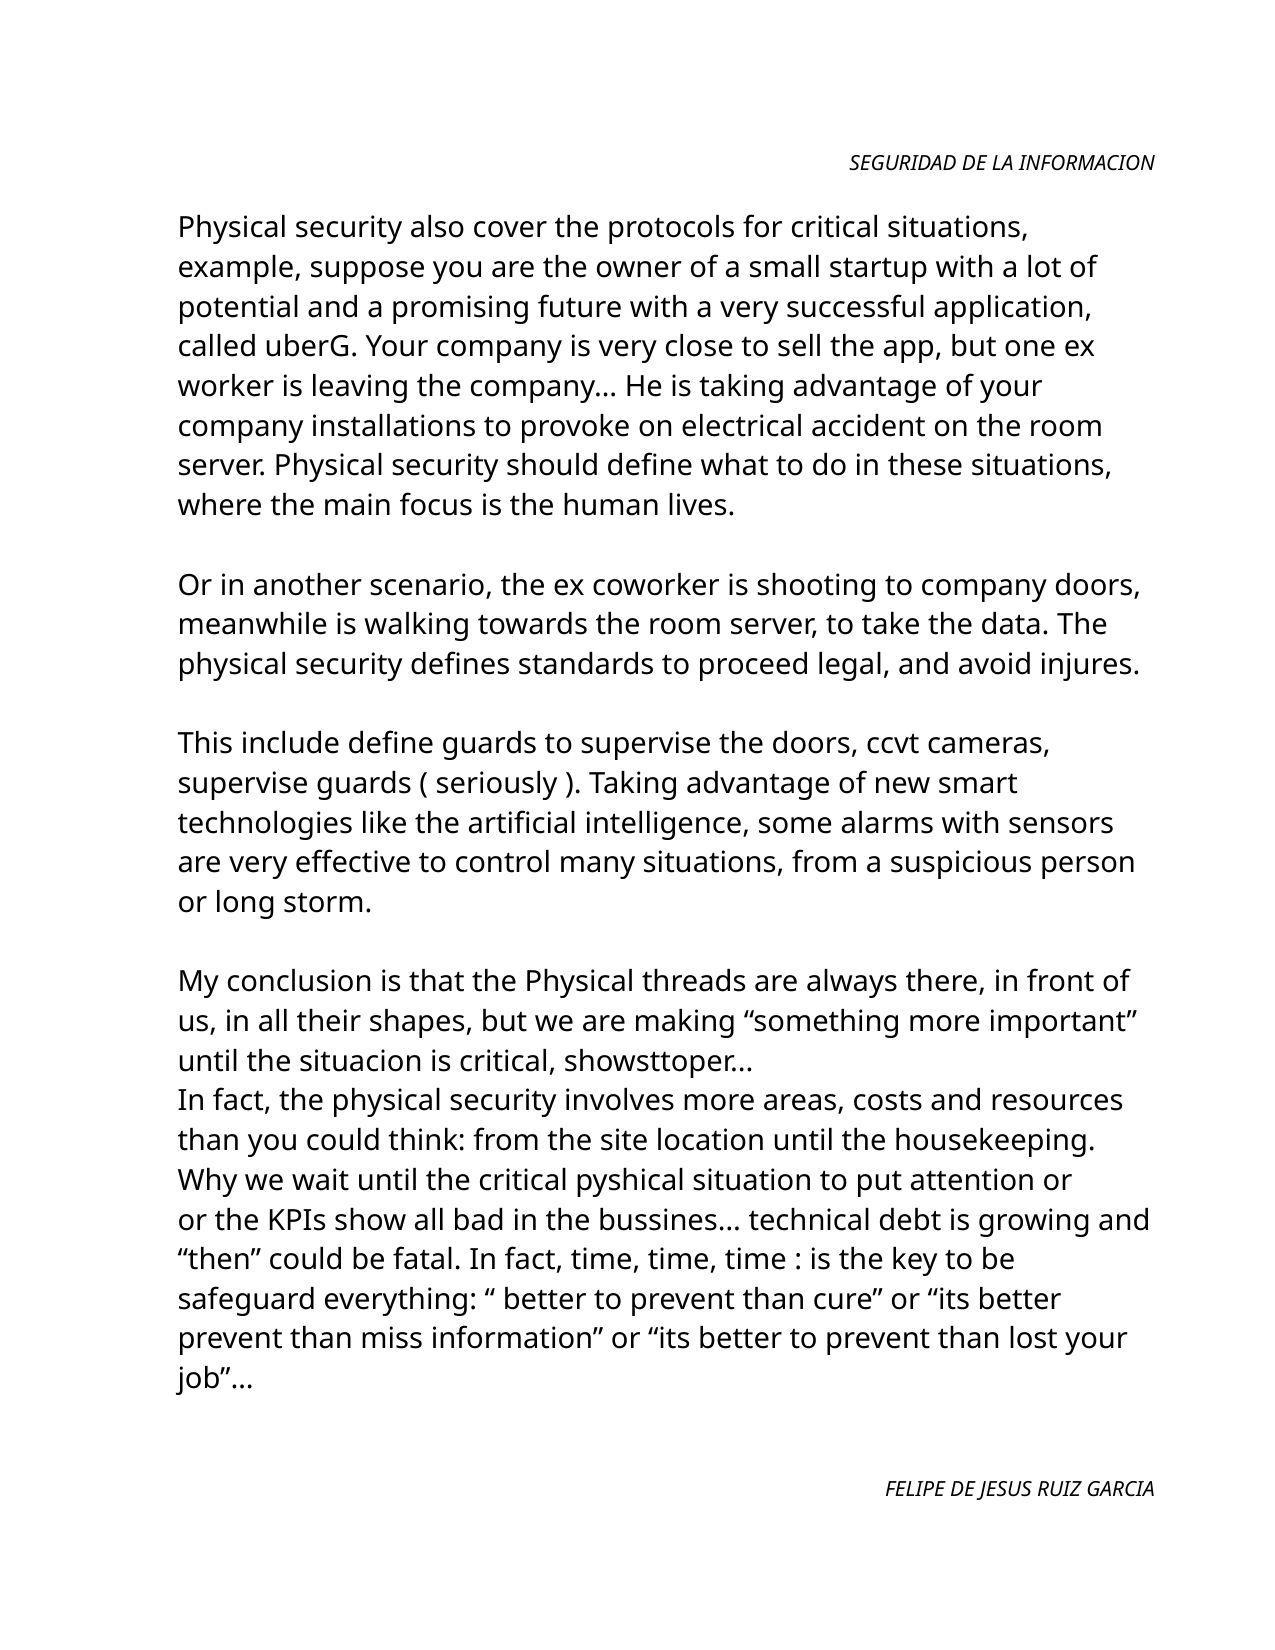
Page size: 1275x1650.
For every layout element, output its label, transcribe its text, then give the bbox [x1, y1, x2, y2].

text Or in another scenario, the ex coworker is shooting to company doors, meanwhile is walking towards the room server, to take the data. The physical security defines standards to proceed legal, and avoid injures. This include define guards to supervise the doors, ccvt cameras, supervise guards ( seriously ). Taking advantage of new smart technologies like the artificial intelligence, some alarms with sensors are very effective to control many situations, from a suspicious person or long storm. [177, 564, 1157, 921]
text My conclusion is that the Physical threads are always there, in front of us, in all their shapes, but we are making “something more important” until the situacion is critical, showsttoper... In fact, the physical security involves more areas, costs and resources than you could think: from the site location until the housekeeping. Why we wait until the critical pyshical situation to put attention or or the KPIs show all bad in the bussines… technical debt is growing and “then” could be fatal. In fact, time, time, time : is the key to be safeguard everything: “ better to prevent than cure” or “its better prevent than miss information” or “its better to prevent than lost your job”… [177, 961, 1157, 1397]
text Physical security also cover the protocols for critical situations, example, suppose you are the owner of a small startup with a lot of potential and a promising future with a very successful application, called uberG. Your company is very close to sell the app, but one ex worker is leaving the company… He is taking advantage of your company installations to provoke on electrical accident on the room server. Physical security should define what to do in these situations, where the main focus is the human lives. [177, 207, 1157, 564]
